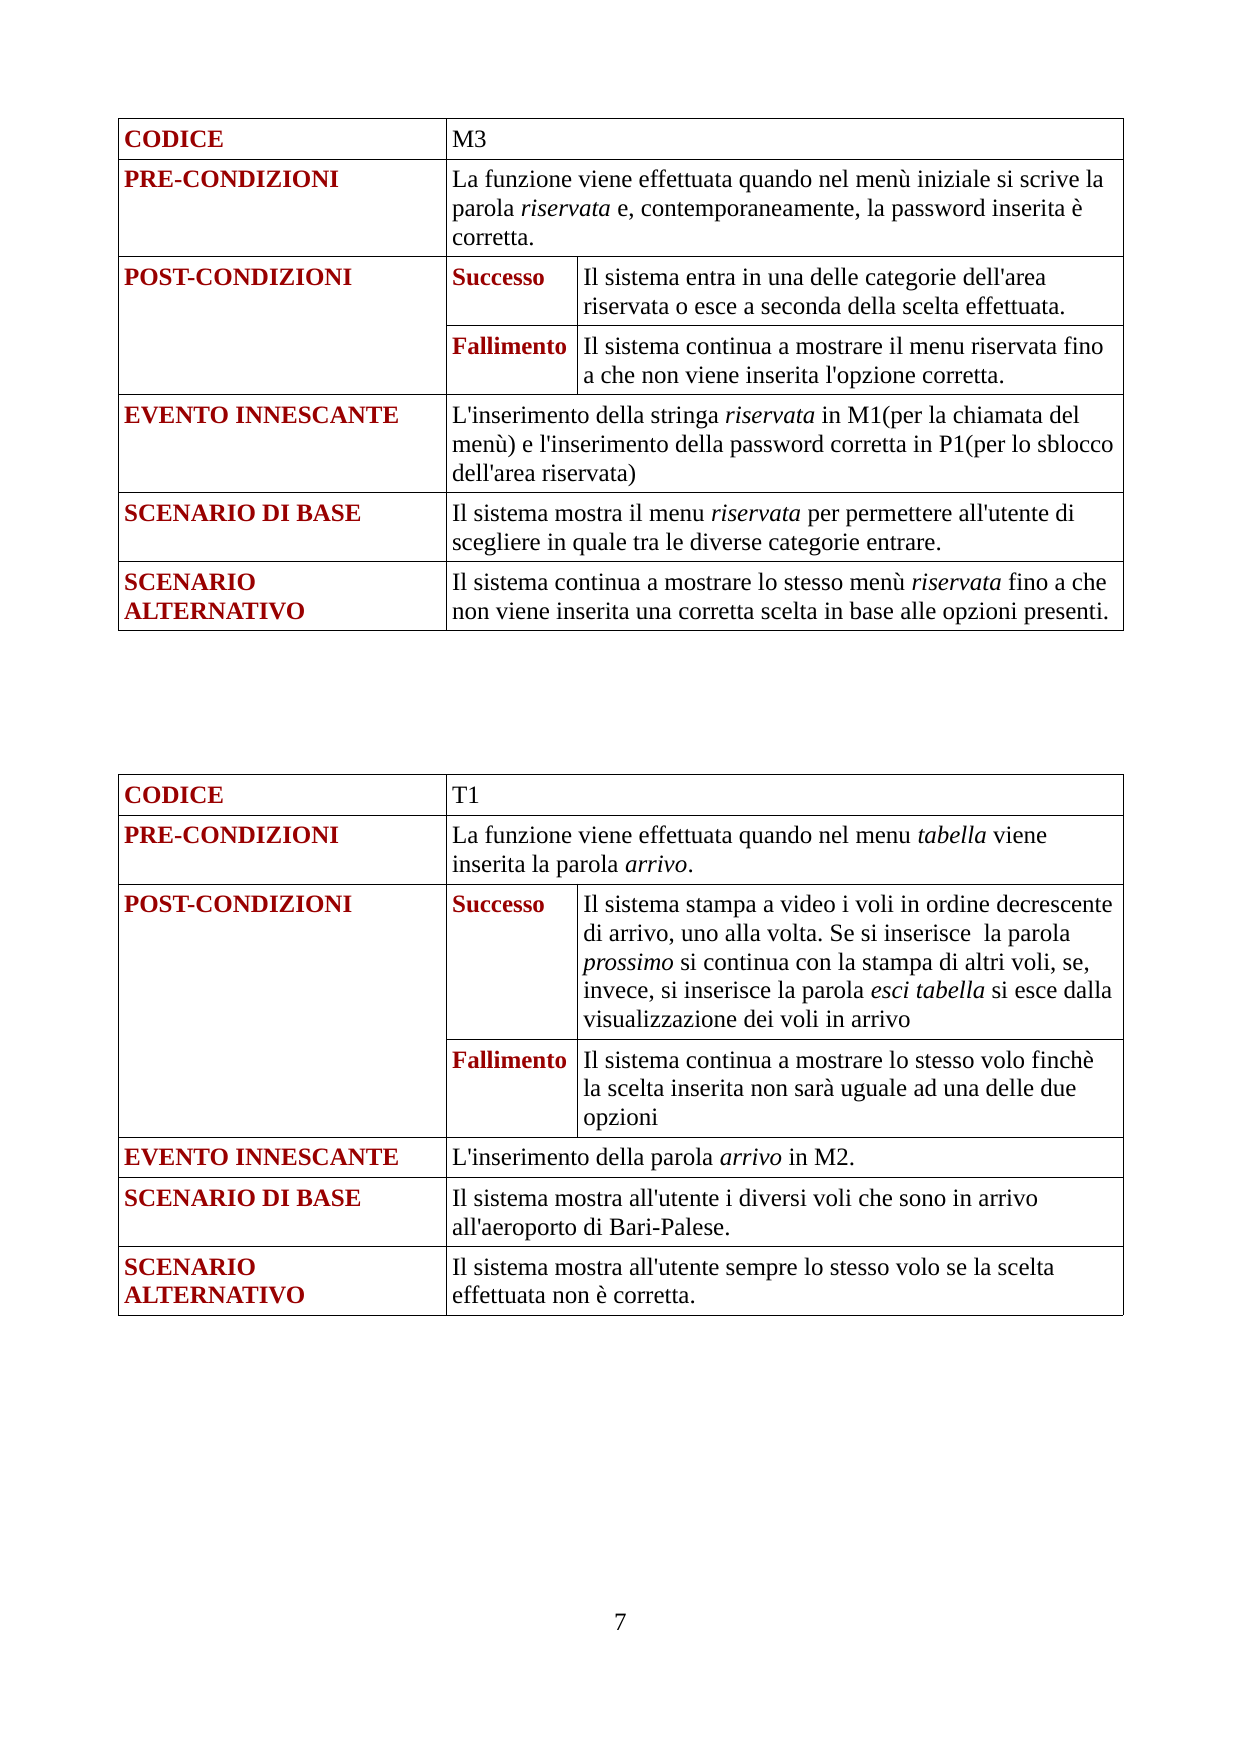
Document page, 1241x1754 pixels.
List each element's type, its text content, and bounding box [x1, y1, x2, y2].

table_header M3 [447, 119, 1123, 158]
table_cell Il sistema mostra all'utente i diversi voli che sono in arrivo all'aeroporto di Bari-Palese. [447, 1178, 1123, 1246]
table_cell PRE-CONDIZIONI [119, 160, 446, 256]
table_cell EVENTO INNESCANTE [119, 395, 446, 492]
table_cell POST-CONDIZIONI [119, 257, 446, 394]
table_cell SCENARIO DI BASE [119, 493, 446, 561]
table_cell L'inserimento della parola arrivo in M2. [447, 1138, 1123, 1177]
table_cell Il sistema mostra all'utente sempre lo stesso volo se la scelta effettuata non è corretta. [447, 1247, 1123, 1315]
table_cell SCENARIO ALTERNATIVO [119, 1247, 446, 1315]
table_cell SCENARIO DI BASE [119, 1178, 446, 1246]
table_cell Il sistema entra in una delle categorie dell'area riservata o esce a seconda della scelta effettuata. [578, 257, 1123, 325]
table_cell La funzione viene effettuata quando nel menù iniziale si scrive la parola riservata e, contemporaneamente, la password inserita è corretta. [447, 160, 1123, 256]
table_cell Il sistema continua a mostrare lo stesso volo finchè la scelta inserita non sarà uguale ad una delle due opzioni [578, 1040, 1123, 1137]
table_cell EVENTO INNESCANTE [119, 1138, 446, 1177]
table_cell Il sistema stampa a video i voli in ordine decrescente di arrivo, uno alla volta. Se si inserisce la parola prossimo si continua con la stampa di altri voli, se, invece, si inserisce la parola esci tabella si esce dalla visualizzazione dei voli in arrivo [578, 885, 1123, 1039]
table_cell PRE-CONDIZIONI [119, 816, 446, 883]
table_header T1 [447, 775, 1123, 814]
table_header CODICE [119, 775, 446, 814]
table_cell Fallimento [447, 326, 577, 394]
table_header CODICE [119, 119, 446, 158]
table_cell Il sistema mostra il menu riservata per permettere all'utente di scegliere in quale tra le diverse categorie entrare. [447, 493, 1123, 561]
table_cell Il sistema continua a mostrare il menu riservata fino a che non viene inserita l'opzione corretta. [578, 326, 1123, 394]
table_cell POST-CONDIZIONI [119, 885, 446, 1137]
table_cell Successo [447, 257, 577, 325]
table_cell L'inserimento della stringa riservata in M1(per la chiamata del menù) e l'inserimento della password corretta in P1(per lo sblocco dell'area riservata) [447, 395, 1123, 492]
table_cell SCENARIO ALTERNATIVO [119, 562, 446, 630]
table_cell Successo [447, 885, 577, 1039]
table_cell La funzione viene effettuata quando nel menu tabella viene inserita la parola arrivo. [447, 816, 1123, 883]
table_cell Il sistema continua a mostrare lo stesso menù riservata fino a che non viene inserita una corretta scelta in base alle opzioni presenti. [447, 562, 1123, 630]
table_cell Fallimento [447, 1040, 577, 1137]
